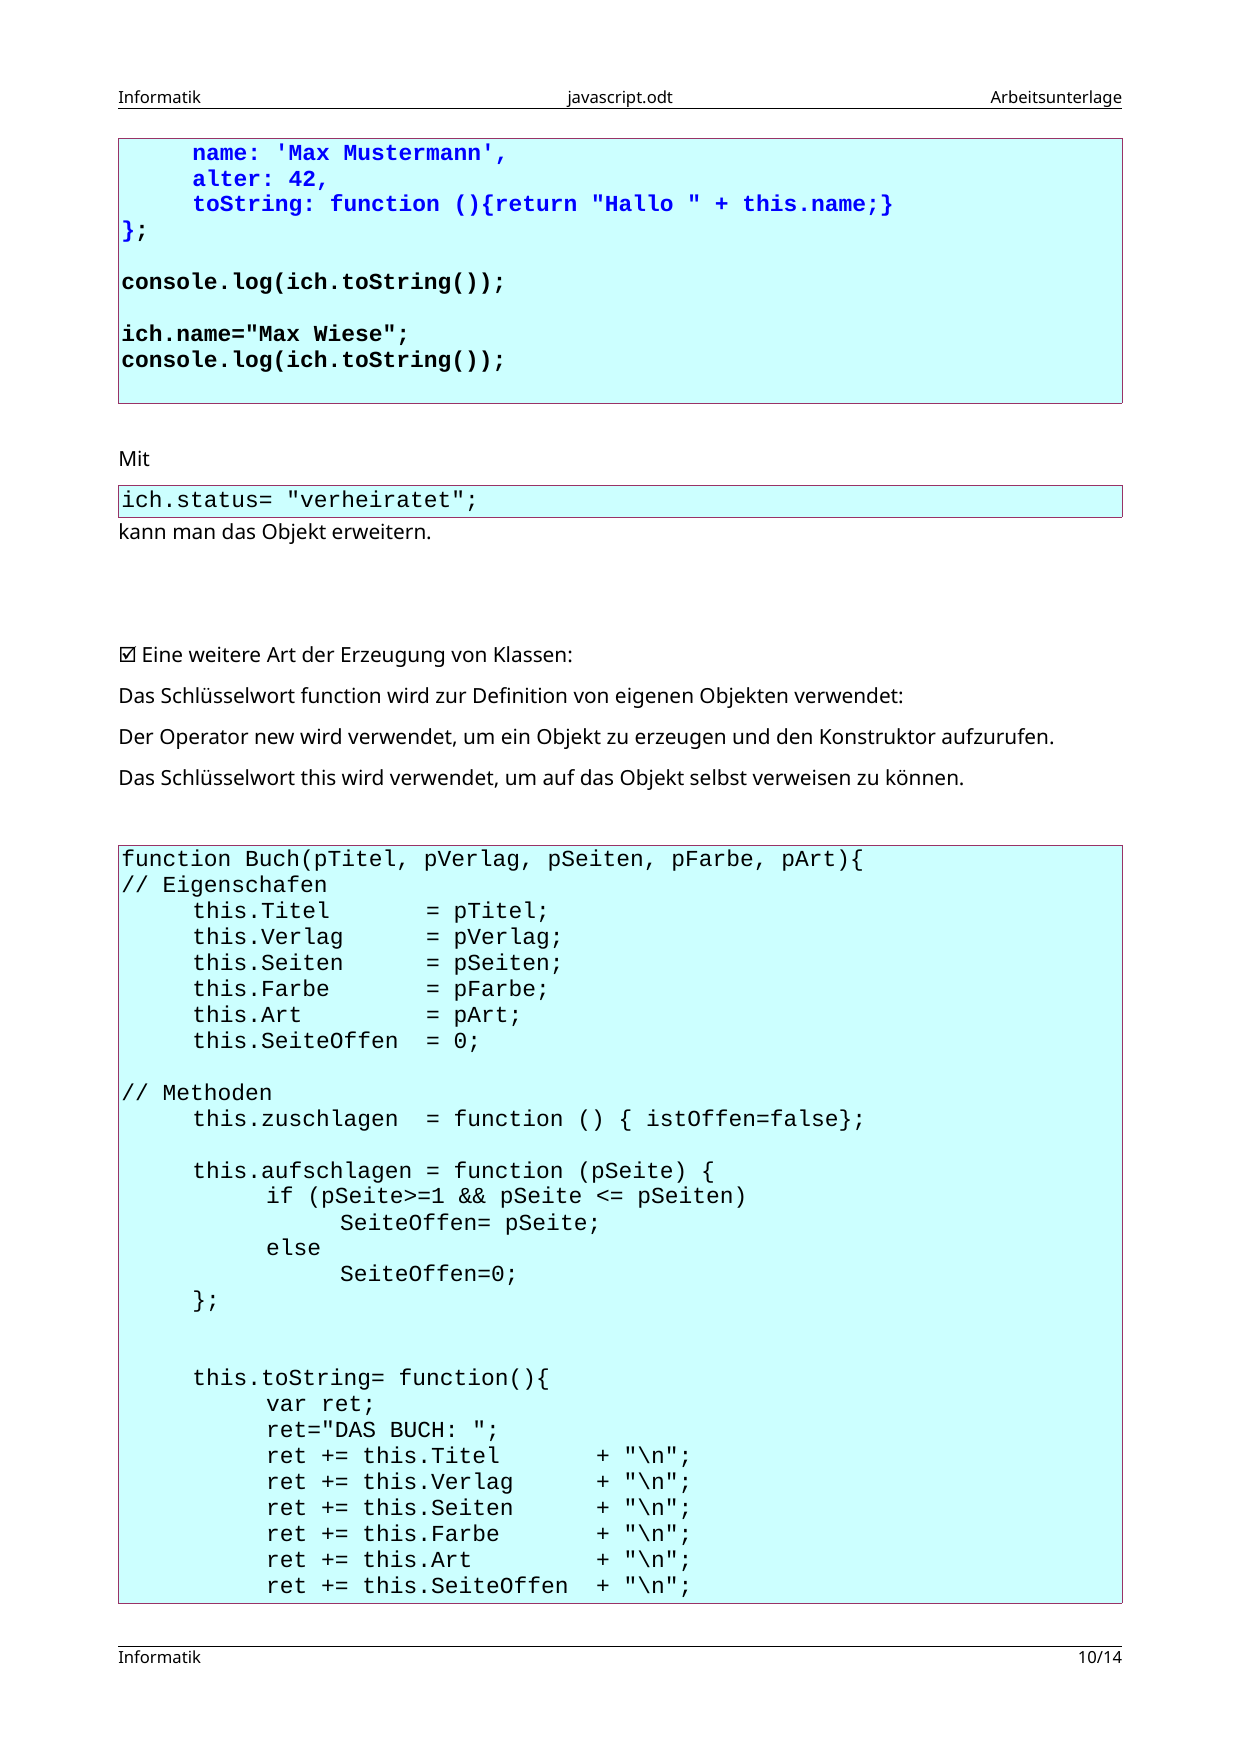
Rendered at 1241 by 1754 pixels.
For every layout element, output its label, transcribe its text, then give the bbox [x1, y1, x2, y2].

text this.Titel = pTitel; [119, 897, 1122, 922]
text }; [119, 216, 1122, 242]
text kann man das Objekt erweitern. [118, 518, 1122, 546]
text toString: function (){return "Hallo " + this.name;} [119, 190, 1122, 216]
text Der Operator new wird verwendet, um ein Objekt zu erzeugen und den Konstruktor aufzurufen. [118, 722, 1122, 750]
text ret += this.Seiten + "\n"; [119, 1493, 1122, 1519]
text ich.name="Max Wiese"; [119, 319, 1122, 345]
text // Methoden [119, 1078, 1122, 1104]
text this.zuschlagen = function () { istOffen=false}; [119, 1104, 1122, 1130]
text ich.status= "verheiratet"; [119, 486, 1122, 517]
text console.log(ich.toString()); [119, 345, 1122, 371]
text Mit [118, 444, 1122, 473]
text console.log(ich.toString()); [119, 268, 1122, 293]
text function Buch(pTitel, pVerlag, pSeiten, pFarbe, pArt){ [119, 846, 1122, 871]
text ret += this.Verlag + "\n"; [119, 1467, 1122, 1493]
text this.SeiteOffen = 0; [119, 1026, 1122, 1052]
text ret="DAS BUCH: "; [119, 1415, 1122, 1441]
text if (pSeite>=1 && pSeite <= pSeiten) [119, 1182, 1122, 1208]
text ret += this.Farbe + "\n"; [119, 1519, 1122, 1545]
text this.Seiten = pSeiten; [119, 948, 1122, 974]
text this.Farbe = pFarbe; [119, 974, 1122, 1000]
text }; [119, 1286, 1122, 1312]
text ret += this.Titel + "\n"; [119, 1441, 1122, 1467]
text var ret; [119, 1389, 1122, 1415]
text name: 'Max Mustermann', [119, 139, 1122, 164]
text this.toString= function(){ [119, 1363, 1122, 1389]
text Das Schlüsselwort function wird zur Definition von eigenen Objekten verwendet: [118, 681, 1122, 709]
text ret += this.Art + "\n"; [119, 1545, 1122, 1571]
text Das Schlüsselwort this wird verwendet, um auf das Objekt selbst verweisen zu können. [118, 763, 1122, 791]
text // Eigenschafen [119, 871, 1122, 897]
text SeiteOffen= pSeite; [119, 1208, 1122, 1234]
list Eine weitere Art der Erzeugung von Klassen: [118, 640, 1122, 668]
text this.aufschlagen = function (pSeite) { [119, 1156, 1122, 1182]
text ret += this.SeiteOffen + "\n"; [119, 1571, 1122, 1603]
text else [119, 1234, 1122, 1260]
text this.Art = pArt; [119, 1000, 1122, 1026]
text this.Verlag = pVerlag; [119, 922, 1122, 948]
text alter: 42, [119, 164, 1122, 190]
text SeiteOffen=0; [119, 1260, 1122, 1286]
